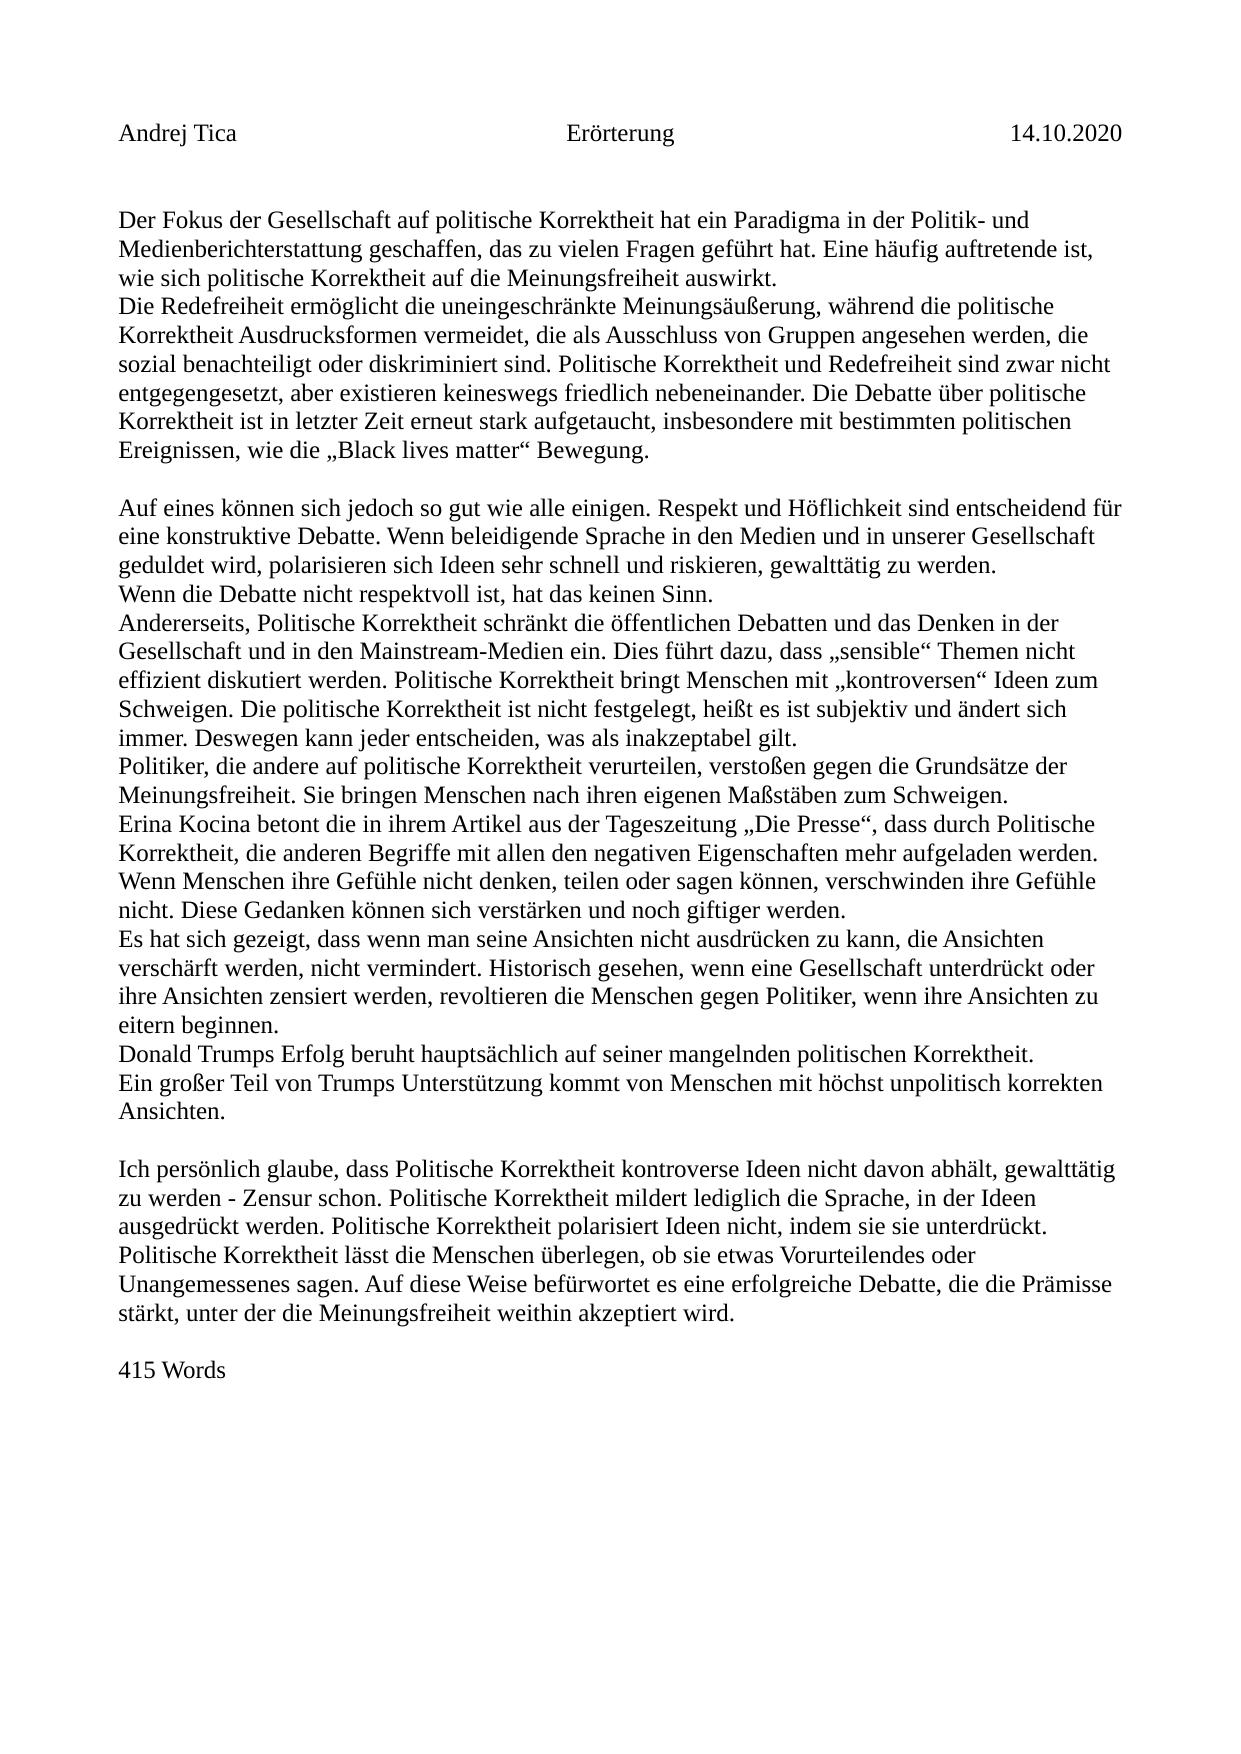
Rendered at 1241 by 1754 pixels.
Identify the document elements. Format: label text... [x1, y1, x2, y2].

text Erina Kocina betont die in ihrem Artikel aus der Tageszeitung „Die Presse“, dass durch Politische Korrektheit, die anderen Begriffe mit allen den negativen Eigenschaften mehr aufgeladen werden. [118, 809, 1122, 866]
text Ich persönlich glaube, dass Politische Korrektheit kontroverse Ideen nicht davon abhält, gewalttätig zu werden - Zensur schon. Politische Korrektheit mildert lediglich die Sprache, in der Ideen ausgedrückt werden. Politische Korrektheit polarisiert Ideen nicht, indem sie sie unterdrückt. [118, 1154, 1122, 1240]
text Wenn die Debatte nicht respektvoll ist, hat das keinen Sinn. [118, 579, 1122, 608]
text Wenn Menschen ihre Gefühle nicht denken, teilen oder sagen können, verschwinden ihre Gefühle nicht. Diese Gedanken können sich verstärken und noch giftiger werden. [118, 866, 1122, 924]
text Andererseits, Politische Korrektheit schränkt die öffentlichen Debatten und das Denken in der Gesellschaft und in den Mainstream-Medien ein. Dies führt dazu, dass „sensible“ Themen nicht effizient diskutiert werden. Politische Korrektheit bringt Menschen mit „kontroversen“ Ideen zum Schweigen. Die politische Korrektheit ist nicht festgelegt, heißt es ist subjektiv und ändert sich immer. Deswegen kann jeder entscheiden, was als inakzeptabel gilt. [118, 608, 1122, 751]
text Die Redefreiheit ermöglicht die uneingeschränkte Meinungsäußerung, während die politische Korrektheit Ausdrucksformen vermeidet, die als Ausschluss von Gruppen angesehen werden, die sozial benachteiligt oder diskriminiert sind. Politische Korrektheit und Redefreiheit sind zwar nicht entgegengesetzt, aber existieren keineswegs friedlich nebeneinander. Die Debatte über politische Korrektheit ist in letzter Zeit erneut stark aufgetaucht, insbesondere mit bestimmten politischen Ereignissen, wie die „Black lives matter“ Bewegung. [118, 291, 1122, 464]
text Es hat sich gezeigt, dass wenn man seine Ansichten nicht ausdrücken zu kann, die Ansichten verschärft werden, nicht vermindert. Historisch gesehen, wenn eine Gesellschaft unterdrückt oder ihre Ansichten zensiert werden, revoltieren die Menschen gegen Politiker, wenn ihre Ansichten zu eitern beginnen. [118, 924, 1122, 1039]
text Auf eines können sich jedoch so gut wie alle einigen. Respekt und Höflichkeit sind entscheidend für eine konstruktive Debatte. Wenn beleidigende Sprache in den Medien und in unserer Gesellschaft geduldet wird, polarisieren sich Ideen sehr schnell und riskieren, gewalttätig zu werden. [118, 493, 1122, 579]
text Donald Trumps Erfolg beruht hauptsächlich auf seiner mangelnden politischen Korrektheit. [118, 1039, 1122, 1068]
text Der Fokus der Gesellschaft auf politische Korrektheit hat ein Paradigma in der Politik- und Medienberichterstattung geschaffen, das zu vielen Fragen geführt hat. Eine häufig auftretende ist, wie sich politische Korrektheit auf die Meinungsfreiheit auswirkt. [118, 205, 1122, 291]
text 415 Words [118, 1355, 1122, 1384]
text Ein großer Teil von Trumps Unterstützung kommt von Menschen mit höchst unpolitisch korrekten Ansichten. [118, 1068, 1122, 1125]
text Politiker, die andere auf politische Korrektheit verurteilen, verstoßen gegen die Grundsätze der Meinungsfreiheit. Sie bringen Menschen nach ihren eigenen Maßstäben zum Schweigen. [118, 751, 1122, 809]
text Politische Korrektheit lässt die Menschen überlegen, ob sie etwas Vorurteilendes oder Unangemessenes sagen. Auf diese Weise befürwortet es eine erfolgreiche Debatte, die die Prämisse stärkt, unter der die Meinungsfreiheit weithin akzeptiert wird. [118, 1240, 1122, 1326]
